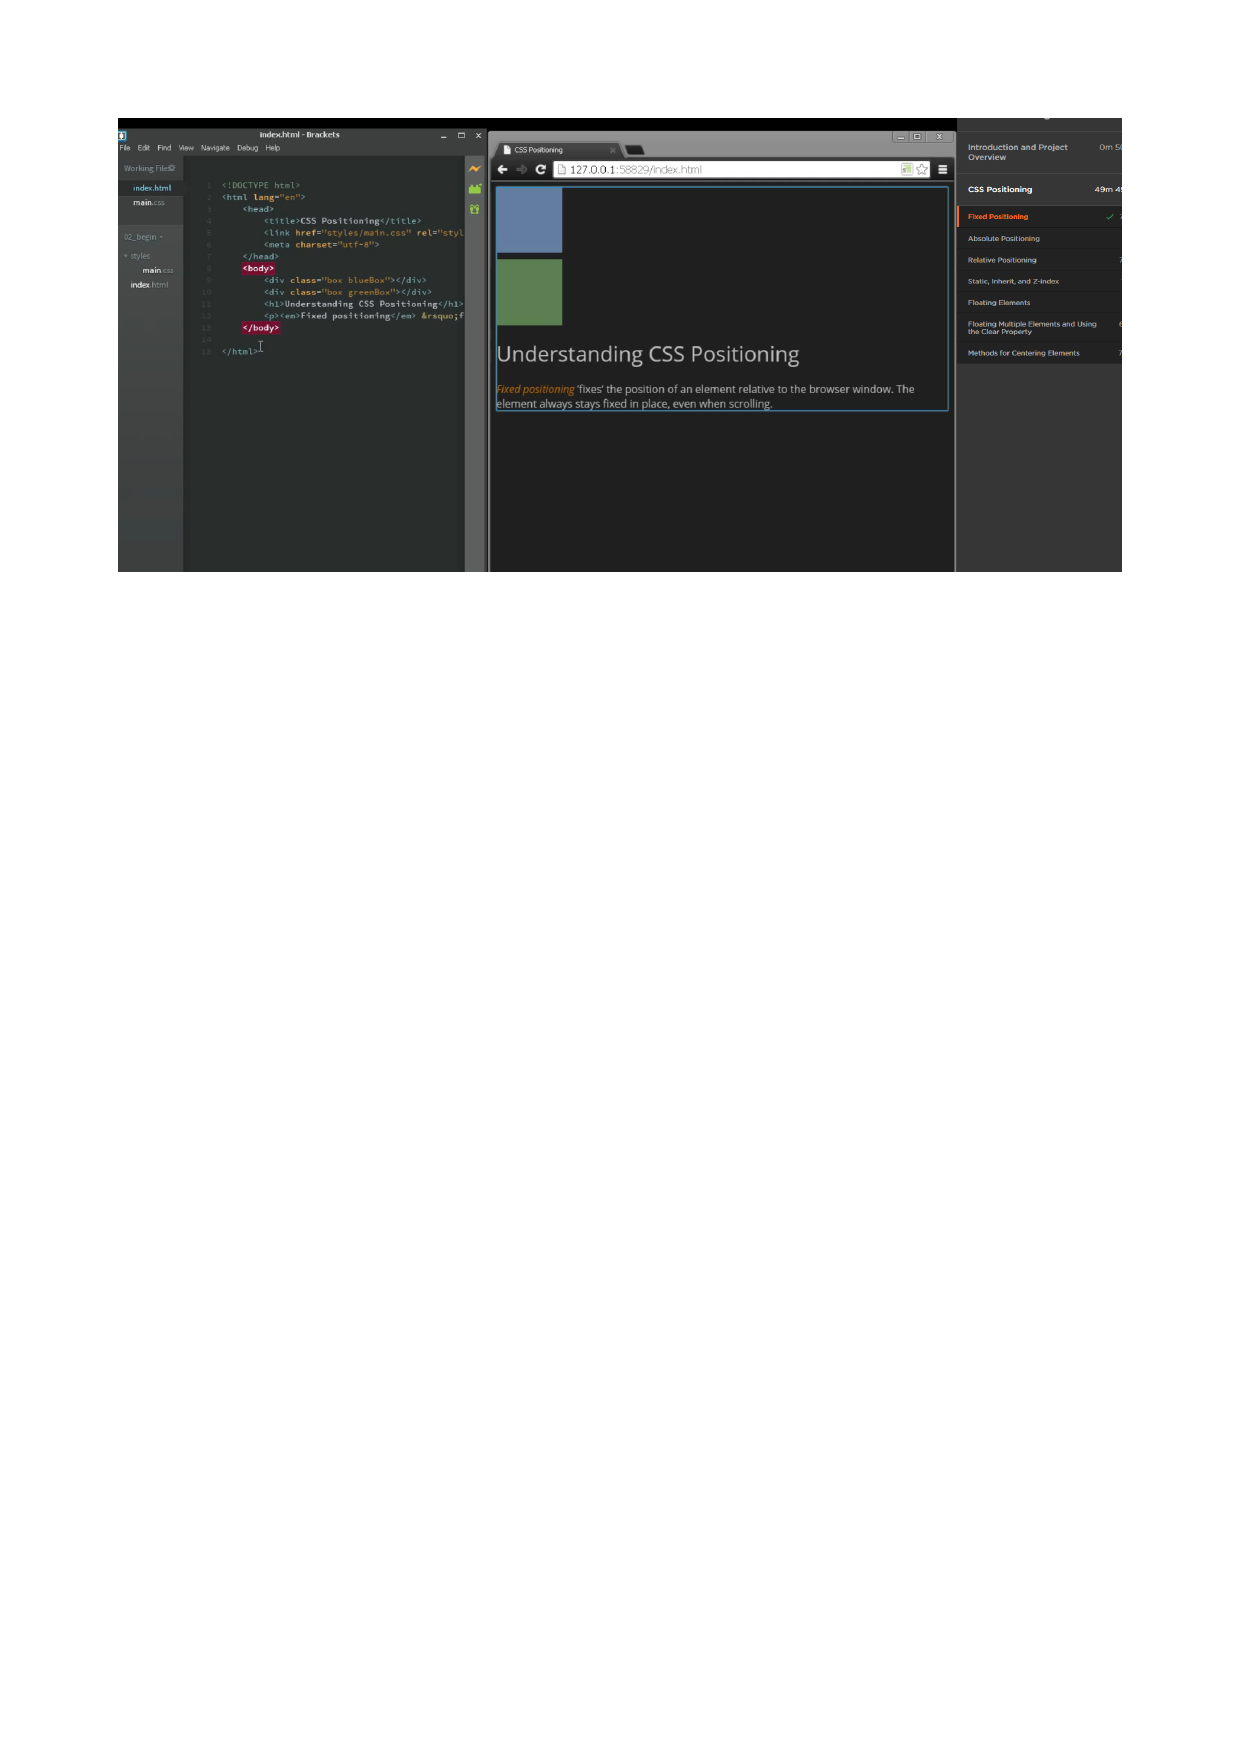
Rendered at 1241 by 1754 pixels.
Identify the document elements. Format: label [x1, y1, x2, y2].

picture [118, 118, 1122, 572]
